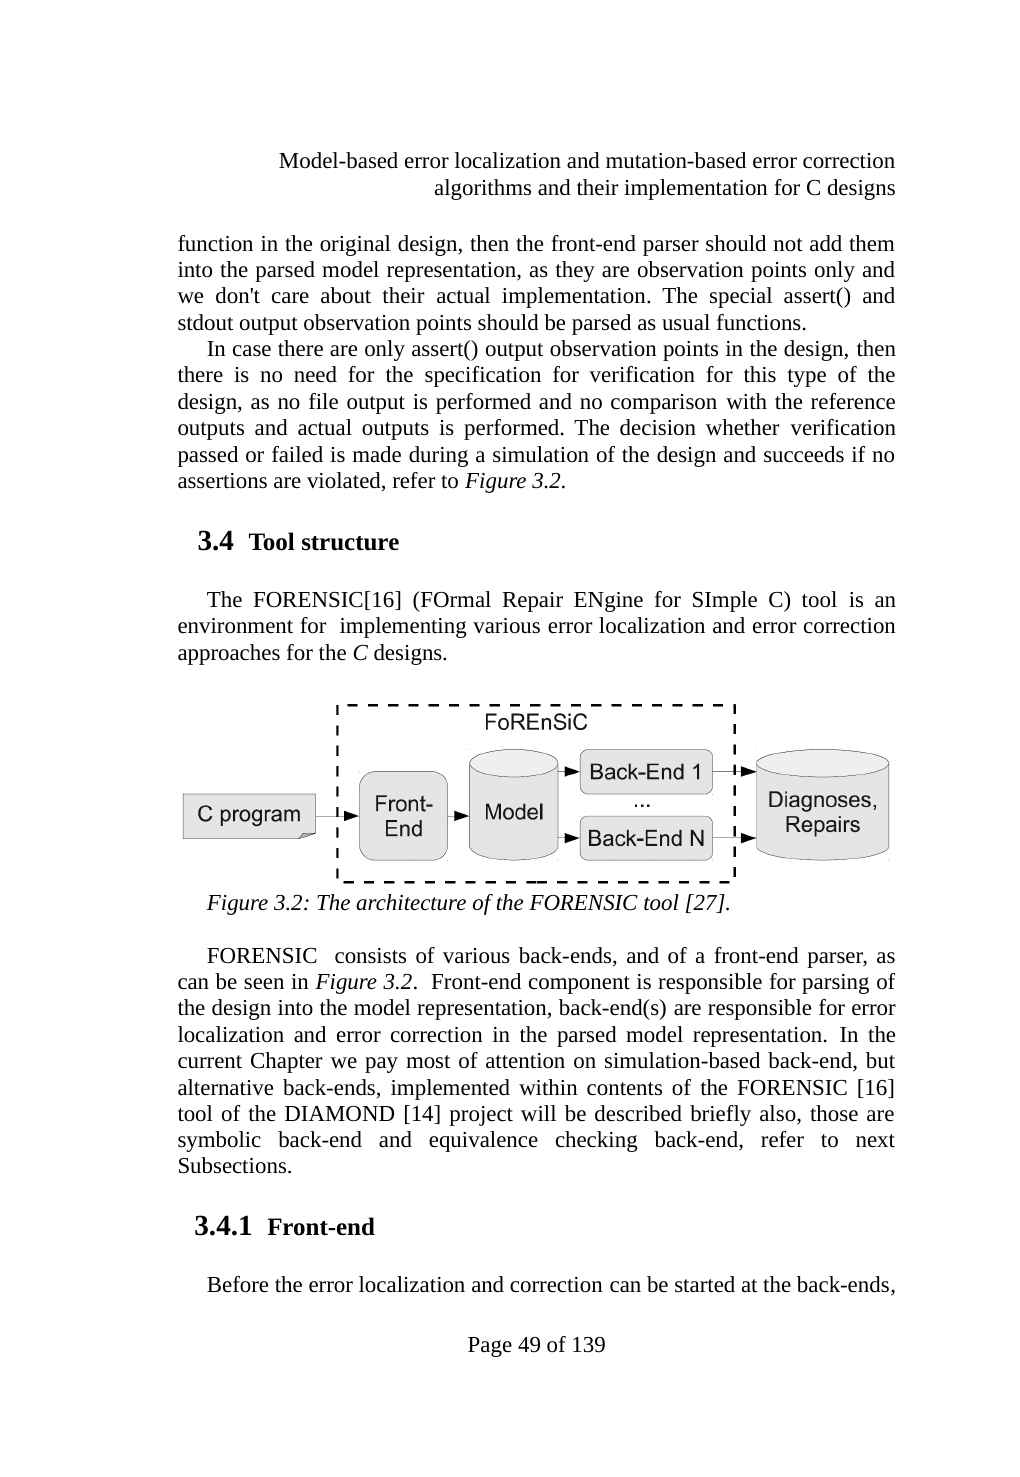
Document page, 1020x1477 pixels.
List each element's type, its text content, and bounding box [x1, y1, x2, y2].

subtitle Front-end [187, 1208, 896, 1242]
text Before the error localization and correction can be started at the back-ends, [177, 1271, 896, 1298]
text Figure 3.2: The architecture of the FORENSIC tool [27]. [177, 889, 896, 915]
text In case there are only assert() output observation points in the design, then there is no need for the specification for verification for this type of the design, as no file output is performed and no comparison with the reference outputs and actual outputs is performed. The decision whether verification passed or failed is made during a simulation of the design and succeeds if no assertions are violated, refer to Figure 3.2. [177, 335, 896, 493]
subtitle Tool structure [190, 523, 896, 556]
text function in the original design, then the front-end parser should not add them into the parsed model representation, as they are observation points only and we don't care about their actual implementation. The special assert() and stdout output observation points should be parsed as usual functions. [177, 230, 896, 335]
text The FORENSIC[16] (FOrmal Repair ENgine for SImple C) tool is an environment for implementing various error localization and error correction approaches for the C designs. [177, 586, 896, 665]
text FORENSIC consists of various back-ends, and of a front-end parser, as can be seen in Figure 3.2. Front-end component is responsible for parsing of the design into the model representation, back-end(s) are responsible for error localization and error correction in the parsed model representation. In the current Chapter we pay most of attention on simulation-based back-end, but alternative back-ends, implemented within contents of the FORENSIC [16] tool of the DIAMOND [14] project will be described briefly also, those are symbolic back-end and equivalence checking back-end, refer to next Subsections. [177, 942, 896, 1179]
